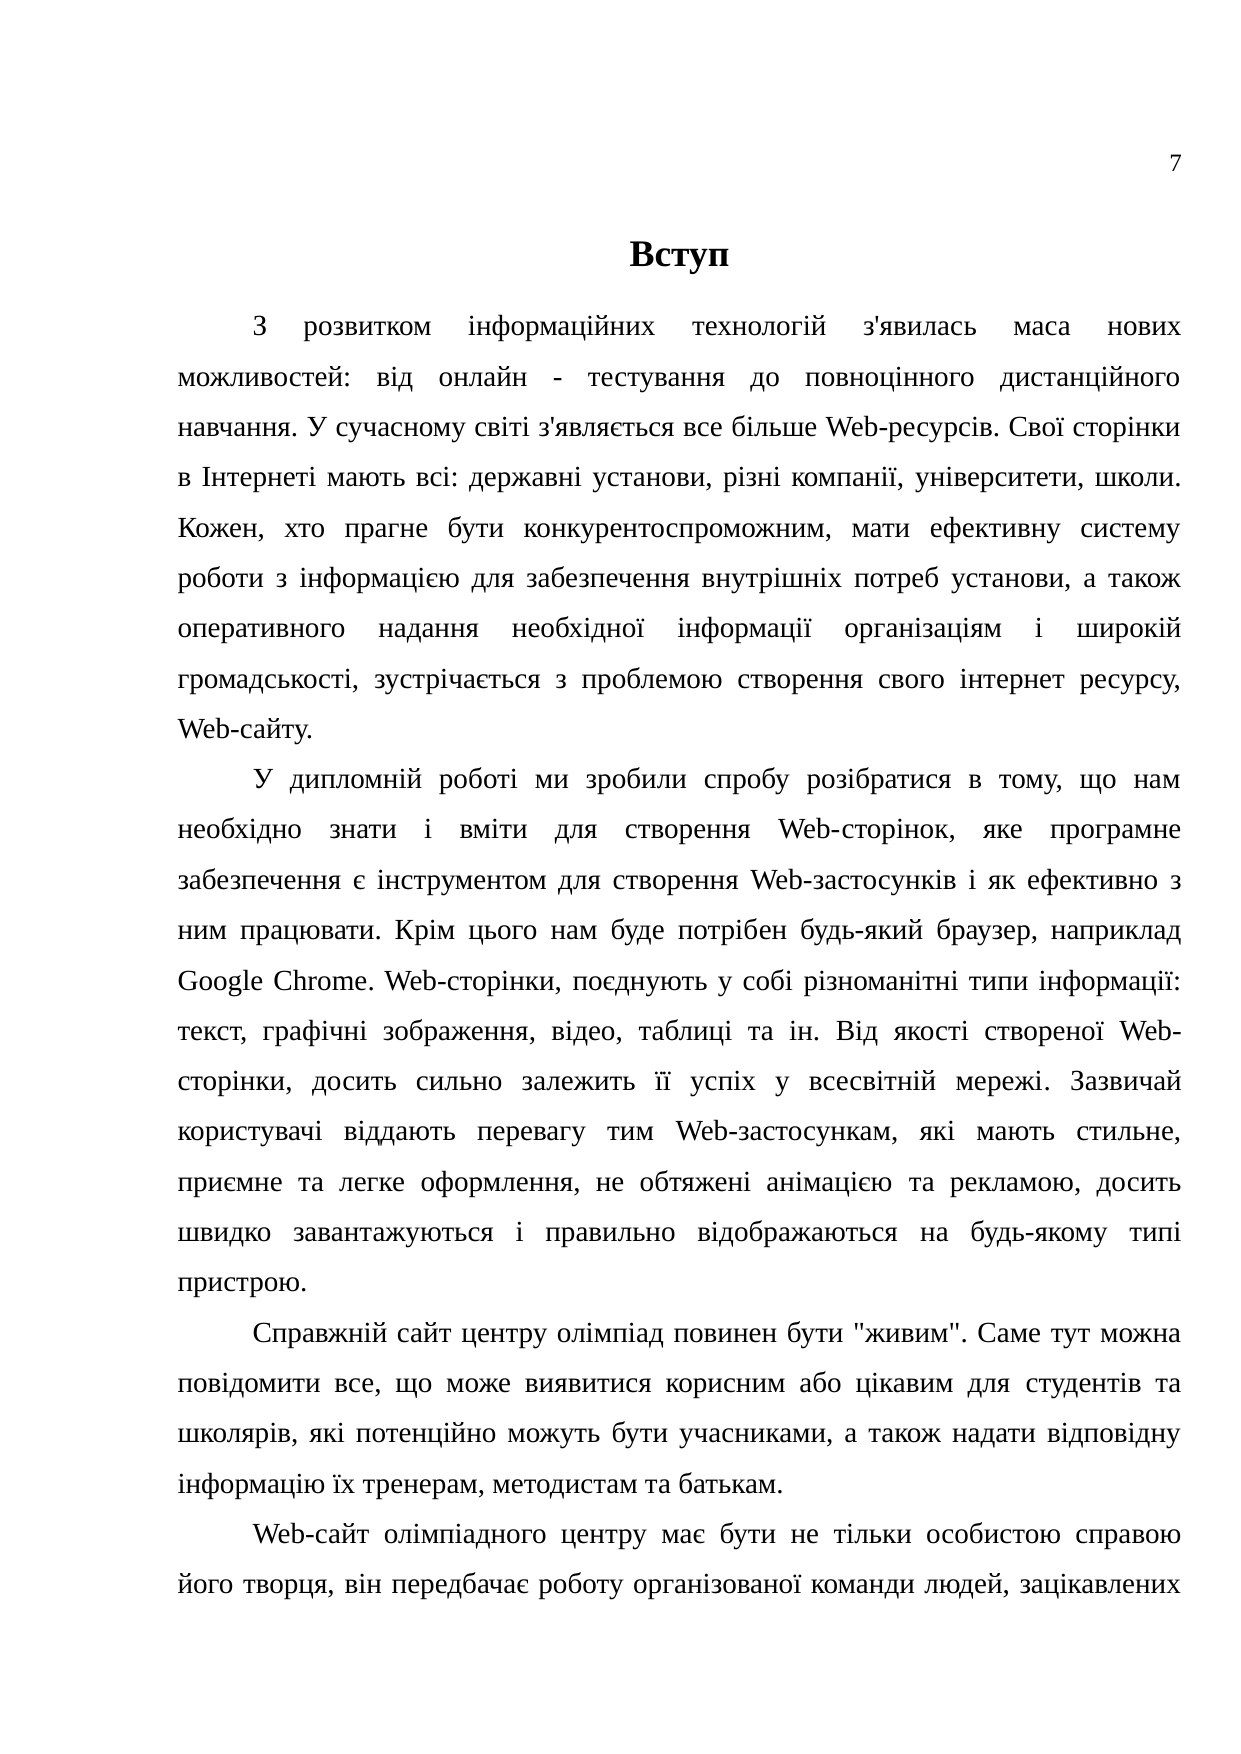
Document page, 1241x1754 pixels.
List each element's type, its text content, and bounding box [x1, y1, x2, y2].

text Справжній сайт центру олімпіад повинен бути "живим". Саме тут можна повідомити все, що може виявитися корисним або цікавим для студентів та школярів, які потенційно можуть бути учасниками, а також надати відповідну інформацію їх тренерам, методистам та батькам. [177, 1315, 1181, 1499]
text Web-сайт олімпіадного центру має бути не тільки особистою справою його творця, він передбачає роботу організованої команди людей, зацікавлених [177, 1516, 1181, 1600]
text З розвитком інформаційних технологій з'явилась маса нових можливостей: від онлайн - тестування до повноцінного дистанційного навчання. У сучасному світі з'являється все більше Web-ресурсів. Свої сторінки в Інтернеті мають всі: державні установи, різні компанії, університети, школи. Кожен, хто прагне бути конкурентоспроможним, мати ефективну систему роботи з інформацією для забезпечення внутрішніх потреб установи, а також оперативного надання необхідної інформації організаціям і широкій громадськості, зустрічається з проблемою створення свого інтернет ресурсу, Web-сайту. [177, 308, 1181, 744]
subtitle Вступ [177, 231, 1181, 274]
text У дипломній роботі ми зробили спробу розібратися в тому, що нам необхідно знати і вміти для створення Web-сторінок, яке програмне забезпечення є інструментом для створення Web-застосунків і як ефективно з ним працювати. Крім цього нам буде потрібен будь-який браузер, наприклад Google Chrome. Web-сторінки, поєднують у собі різноманітні типи інформації: текст, графічні зображення, відео, таблиці та ін. Від якості створеної Web-сторінки, досить сильно залежить її успіх у всесвітній мережі. Зазвичай користувачі віддають перевагу тим Web-застосункам, які мають стильне, приємне та легке оформлення, не обтяжені анімацією та рекламою, досить швидко завантажуються і правильно відображаються на будь-якому типі пристрою. [177, 761, 1181, 1298]
